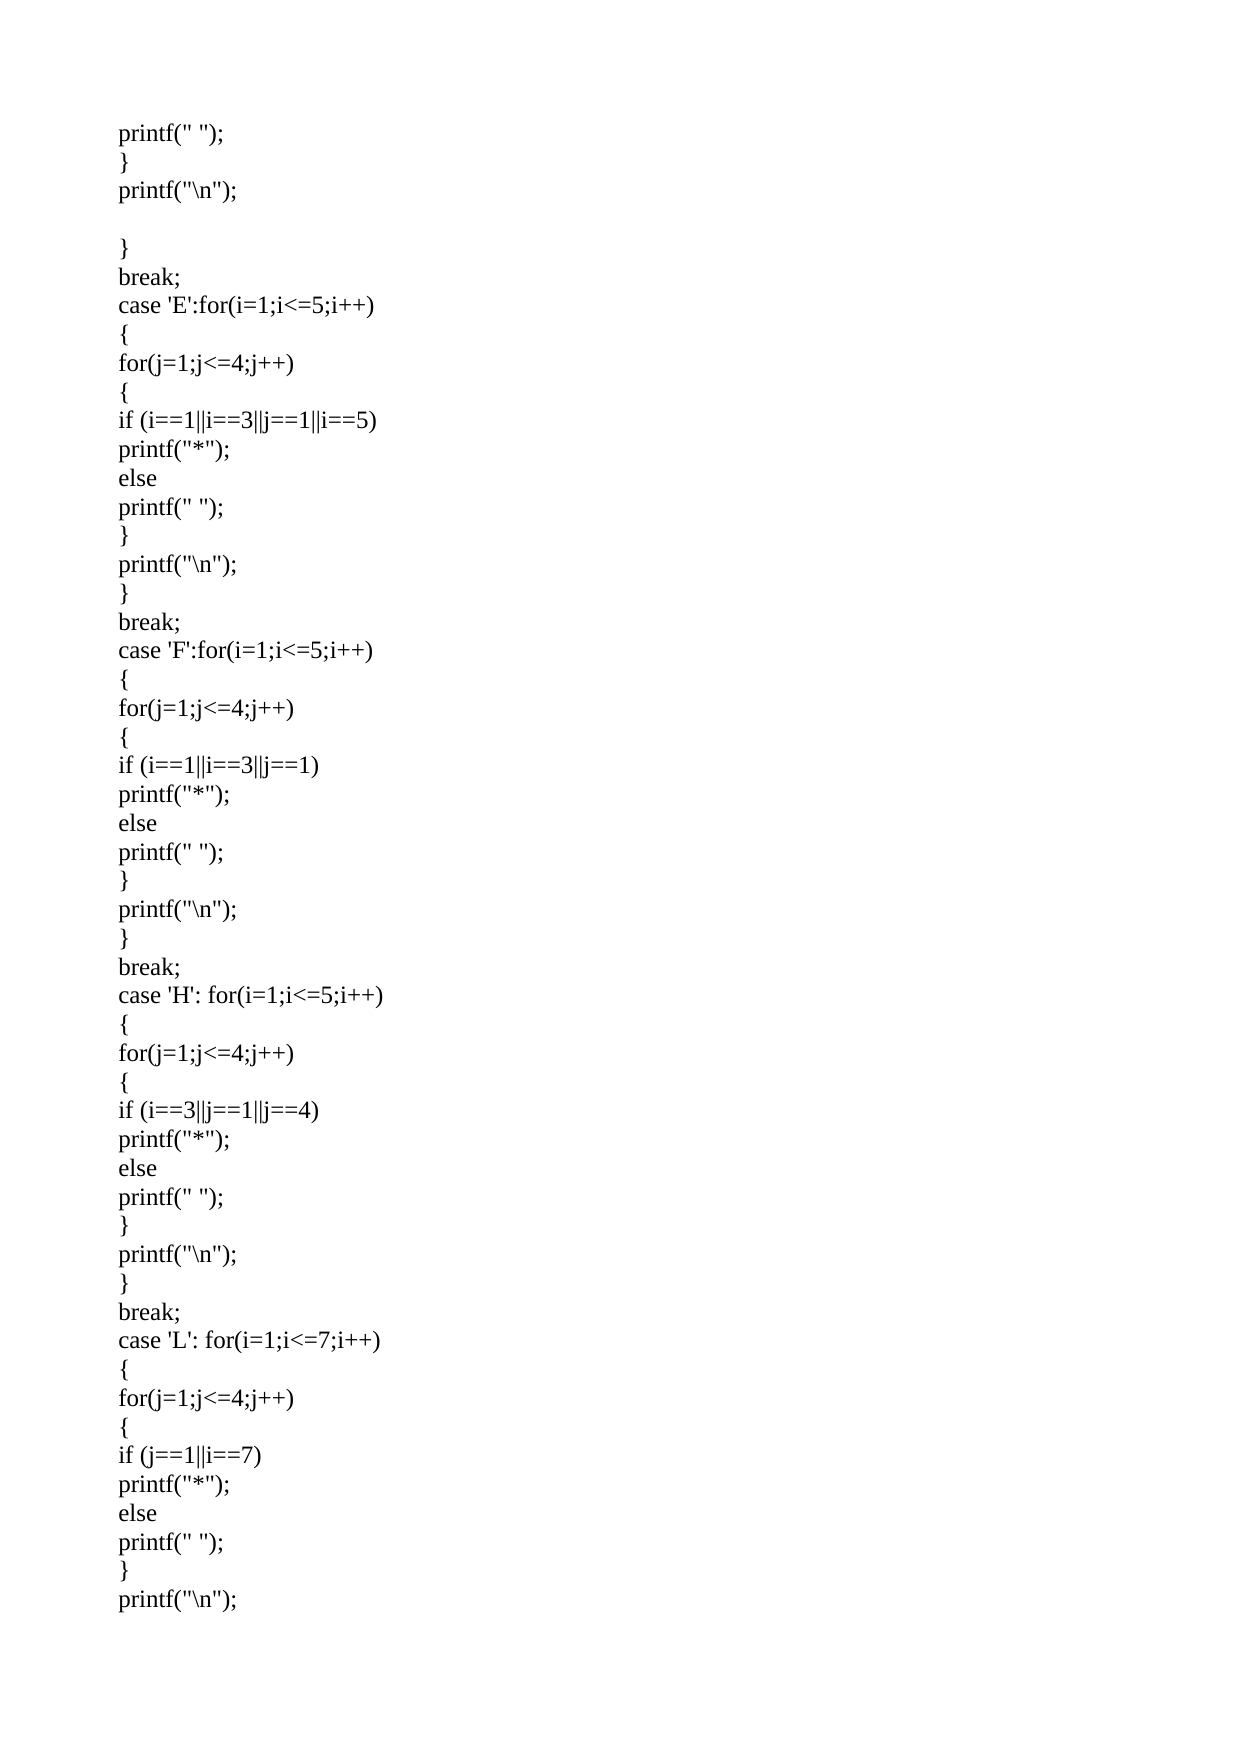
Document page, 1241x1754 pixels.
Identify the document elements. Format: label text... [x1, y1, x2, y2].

text } [118, 233, 1122, 262]
text printf(" "); [118, 492, 1122, 521]
text } [118, 866, 1122, 894]
text { [118, 319, 1122, 348]
text if (i==1||i==3||j==1) [118, 751, 1122, 779]
text printf(" "); [118, 1527, 1122, 1556]
text else [118, 1498, 1122, 1527]
text break; [118, 952, 1122, 981]
text } [118, 1268, 1122, 1297]
text break; [118, 262, 1122, 291]
text { [118, 1067, 1122, 1096]
text printf(" "); [118, 118, 1122, 147]
text case 'L': for(i=1;i<=7;i++) [118, 1326, 1122, 1354]
text printf("\n"); [118, 176, 1122, 204]
text break; [118, 1297, 1122, 1326]
text { [118, 1412, 1122, 1441]
text case 'H': for(i=1;i<=5;i++) [118, 981, 1122, 1009]
text printf("*"); [118, 1469, 1122, 1498]
text printf(" "); [118, 837, 1122, 866]
text printf("\n"); [118, 894, 1122, 923]
text printf("\n"); [118, 1239, 1122, 1268]
text } [118, 521, 1122, 549]
text else [118, 1153, 1122, 1182]
text printf("*"); [118, 434, 1122, 463]
text } [118, 923, 1122, 952]
text if (i==1||i==3||j==1||i==5) [118, 406, 1122, 434]
text case 'E':for(i=1;i<=5;i++) [118, 291, 1122, 319]
text printf(" "); [118, 1182, 1122, 1211]
text if (i==3||j==1||j==4) [118, 1096, 1122, 1124]
text else [118, 808, 1122, 837]
text } [118, 578, 1122, 607]
text { [118, 1354, 1122, 1383]
text { [118, 664, 1122, 693]
text { [118, 1009, 1122, 1038]
text printf("\n"); [118, 549, 1122, 578]
text printf("\n"); [118, 1584, 1122, 1613]
text printf("*"); [118, 1124, 1122, 1153]
text printf("*"); [118, 779, 1122, 808]
text for(j=1;j<=4;j++) [118, 1383, 1122, 1412]
text for(j=1;j<=4;j++) [118, 348, 1122, 377]
text for(j=1;j<=4;j++) [118, 1038, 1122, 1067]
text else [118, 463, 1122, 492]
text } [118, 147, 1122, 176]
text for(j=1;j<=4;j++) [118, 693, 1122, 722]
text case 'F':for(i=1;i<=5;i++) [118, 636, 1122, 664]
text { [118, 377, 1122, 406]
text { [118, 722, 1122, 751]
text } [118, 1556, 1122, 1584]
text break; [118, 607, 1122, 636]
text } [118, 1211, 1122, 1239]
text if (j==1||i==7) [118, 1441, 1122, 1469]
